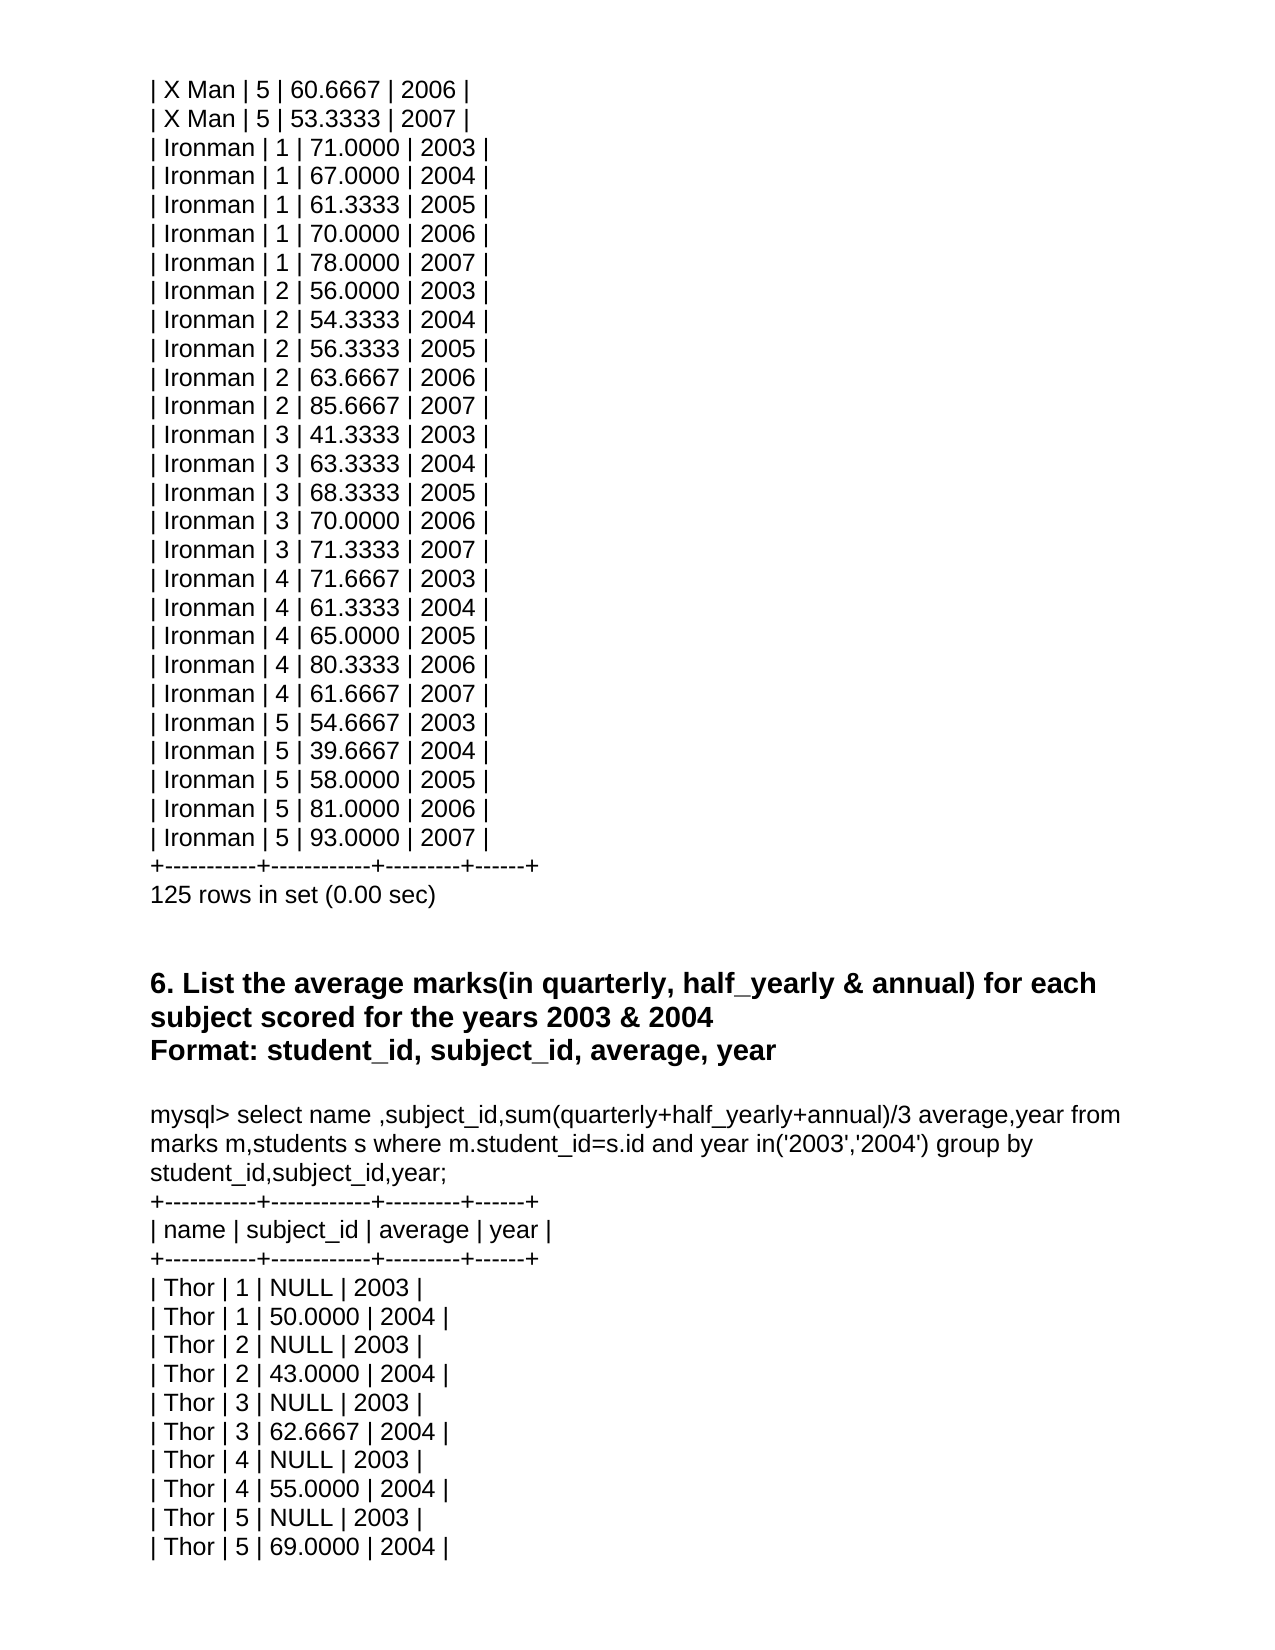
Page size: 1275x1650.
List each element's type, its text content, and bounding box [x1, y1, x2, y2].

text | Ironman | 2 | 54.3333 | 2004 | [150, 305, 1125, 334]
text | X Man | 5 | 60.6667 | 2006 | [150, 75, 1125, 104]
text | Ironman | 4 | 80.3333 | 2006 | [150, 650, 1125, 679]
text | Ironman | 2 | 56.3333 | 2005 | [150, 334, 1125, 362]
text | Ironman | 1 | 67.0000 | 2004 | [150, 161, 1125, 190]
text Format: student_id, subject_id, average, year [150, 1033, 1125, 1067]
text | Thor | 3 | NULL | 2003 | [150, 1388, 1125, 1417]
text 6. List the average marks(in quarterly, half_yearly & annual) for each subject scored for the years 2003 & 2004 [150, 966, 1125, 1033]
text | Thor | 2 | 43.0000 | 2004 | [150, 1359, 1125, 1388]
text +-----------+------------+---------+------+ [150, 851, 1125, 880]
text | Thor | 1 | 50.0000 | 2004 | [150, 1302, 1125, 1330]
text | Ironman | 1 | 70.0000 | 2006 | [150, 219, 1125, 247]
text | Ironman | 4 | 71.6667 | 2003 | [150, 564, 1125, 592]
text | Thor | 4 | NULL | 2003 | [150, 1445, 1125, 1474]
text | Ironman | 4 | 61.3333 | 2004 | [150, 592, 1125, 621]
text | Ironman | 3 | 70.0000 | 2006 | [150, 506, 1125, 535]
text 125 rows in set (0.00 sec) [150, 880, 1125, 909]
text | Ironman | 1 | 61.3333 | 2005 | [150, 190, 1125, 219]
text | Ironman | 1 | 78.0000 | 2007 | [150, 247, 1125, 276]
text | Ironman | 5 | 39.6667 | 2004 | [150, 736, 1125, 765]
text | Ironman | 5 | 93.0000 | 2007 | [150, 822, 1125, 851]
text | Ironman | 1 | 71.0000 | 2003 | [150, 132, 1125, 161]
text | Thor | 1 | NULL | 2003 | [150, 1273, 1125, 1302]
text | Ironman | 2 | 85.6667 | 2007 | [150, 391, 1125, 420]
text | Thor | 2 | NULL | 2003 | [150, 1330, 1125, 1359]
text | Ironman | 2 | 63.6667 | 2006 | [150, 362, 1125, 391]
text | Thor | 3 | 62.6667 | 2004 | [150, 1417, 1125, 1445]
text | Ironman | 3 | 41.3333 | 2003 | [150, 420, 1125, 449]
text | Thor | 4 | 55.0000 | 2004 | [150, 1474, 1125, 1503]
text +-----------+------------+---------+------+ [150, 1244, 1125, 1273]
text | Ironman | 5 | 54.6667 | 2003 | [150, 707, 1125, 736]
text | Ironman | 4 | 61.6667 | 2007 | [150, 679, 1125, 707]
text | Thor | 5 | 69.0000 | 2004 | [150, 1532, 1125, 1560]
text | Ironman | 5 | 58.0000 | 2005 | [150, 765, 1125, 794]
text | name | subject_id | average | year | [150, 1215, 1125, 1244]
text | Ironman | 3 | 68.3333 | 2005 | [150, 477, 1125, 506]
text | Ironman | 2 | 56.0000 | 2003 | [150, 276, 1125, 305]
text +-----------+------------+---------+------+ [150, 1187, 1125, 1215]
text | Ironman | 3 | 63.3333 | 2004 | [150, 449, 1125, 477]
text mysql> select name ,subject_id,sum(quarterly+half_yearly+annual)/3 average,year from marks m,students s where m.student_id=s.id and year in('2003','2004') group by student_id,subject_id,year; [150, 1100, 1125, 1187]
text | X Man | 5 | 53.3333 | 2007 | [150, 104, 1125, 132]
text | Ironman | 5 | 81.0000 | 2006 | [150, 794, 1125, 822]
text | Ironman | 4 | 65.0000 | 2005 | [150, 621, 1125, 650]
text | Thor | 5 | NULL | 2003 | [150, 1503, 1125, 1532]
text | Ironman | 3 | 71.3333 | 2007 | [150, 535, 1125, 564]
